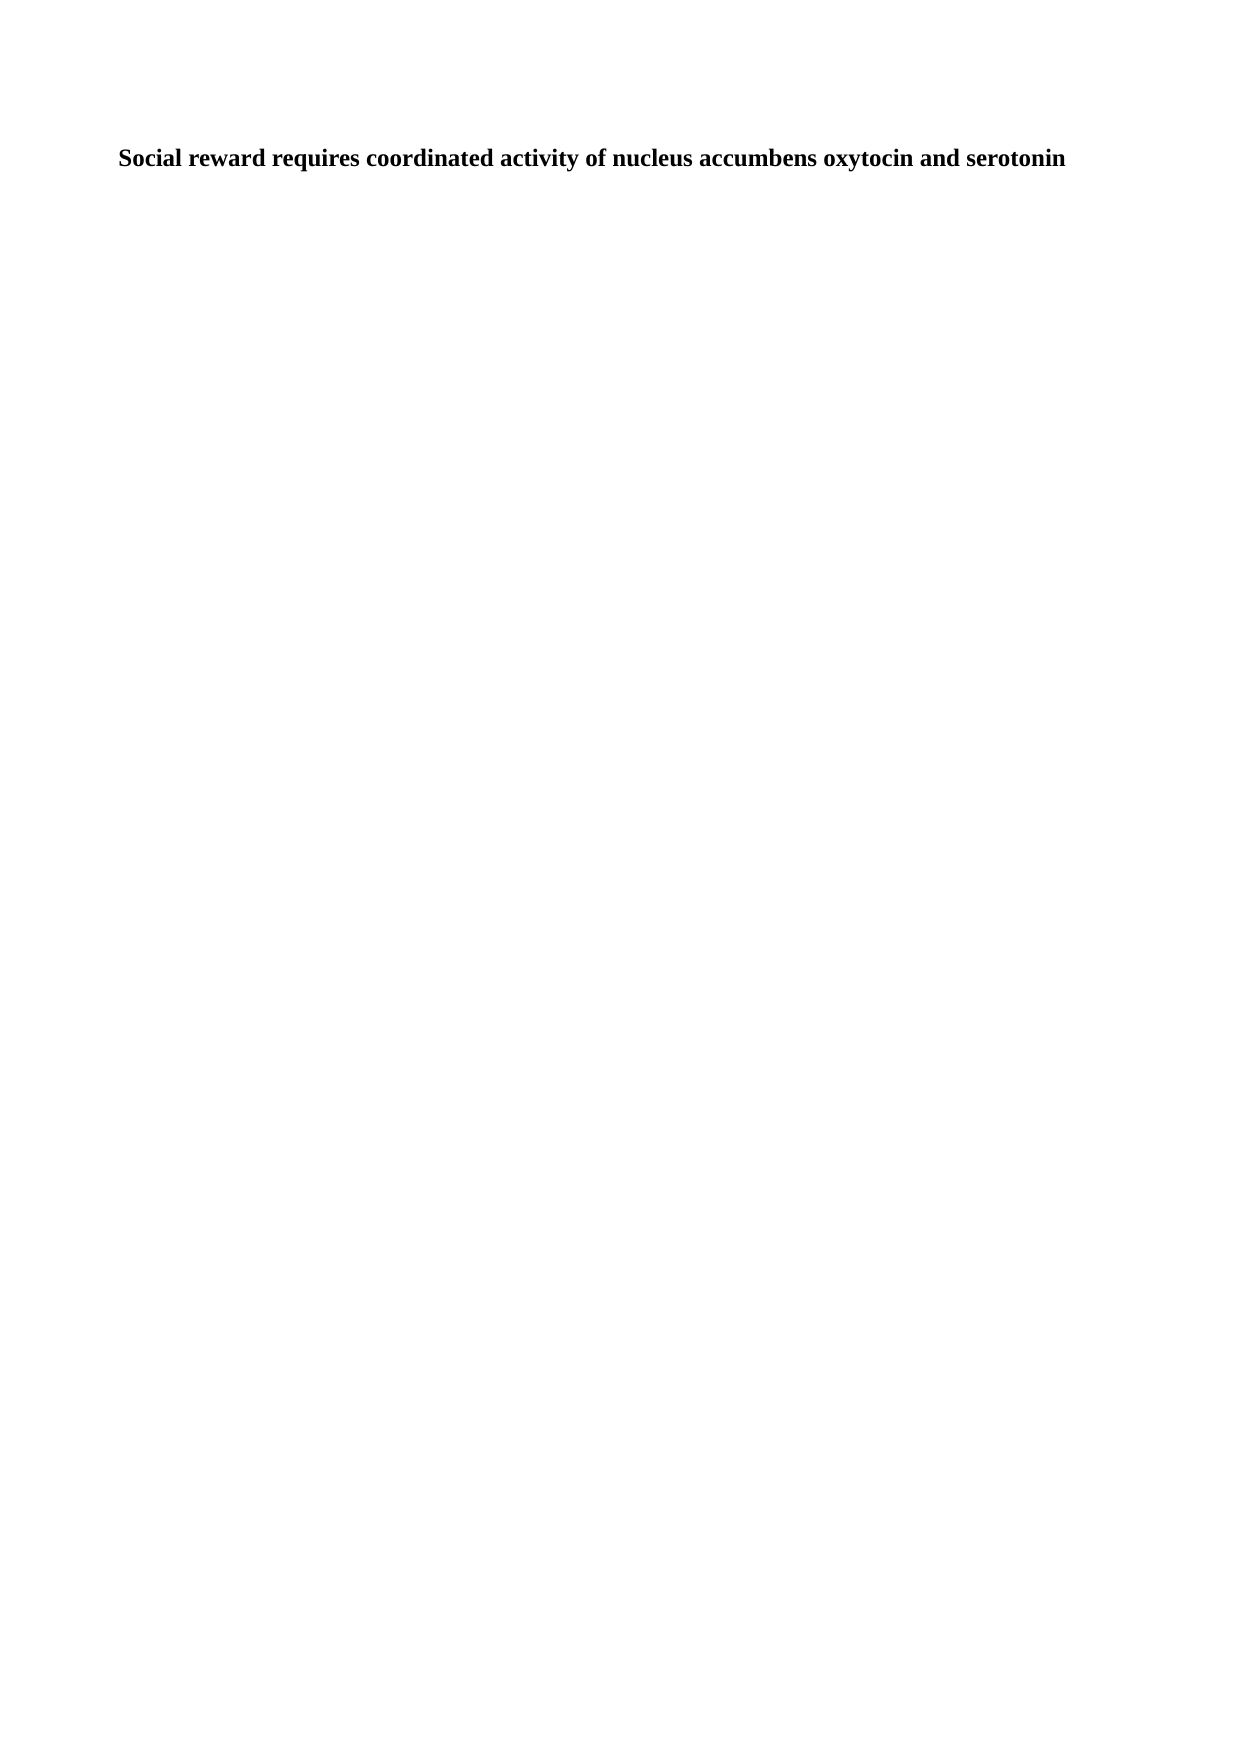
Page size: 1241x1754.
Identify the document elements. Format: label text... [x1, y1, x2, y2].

subtitle Social reward requires coordinated activity of nucleus accumbens oxytocin and serotonin [118, 143, 1122, 172]
